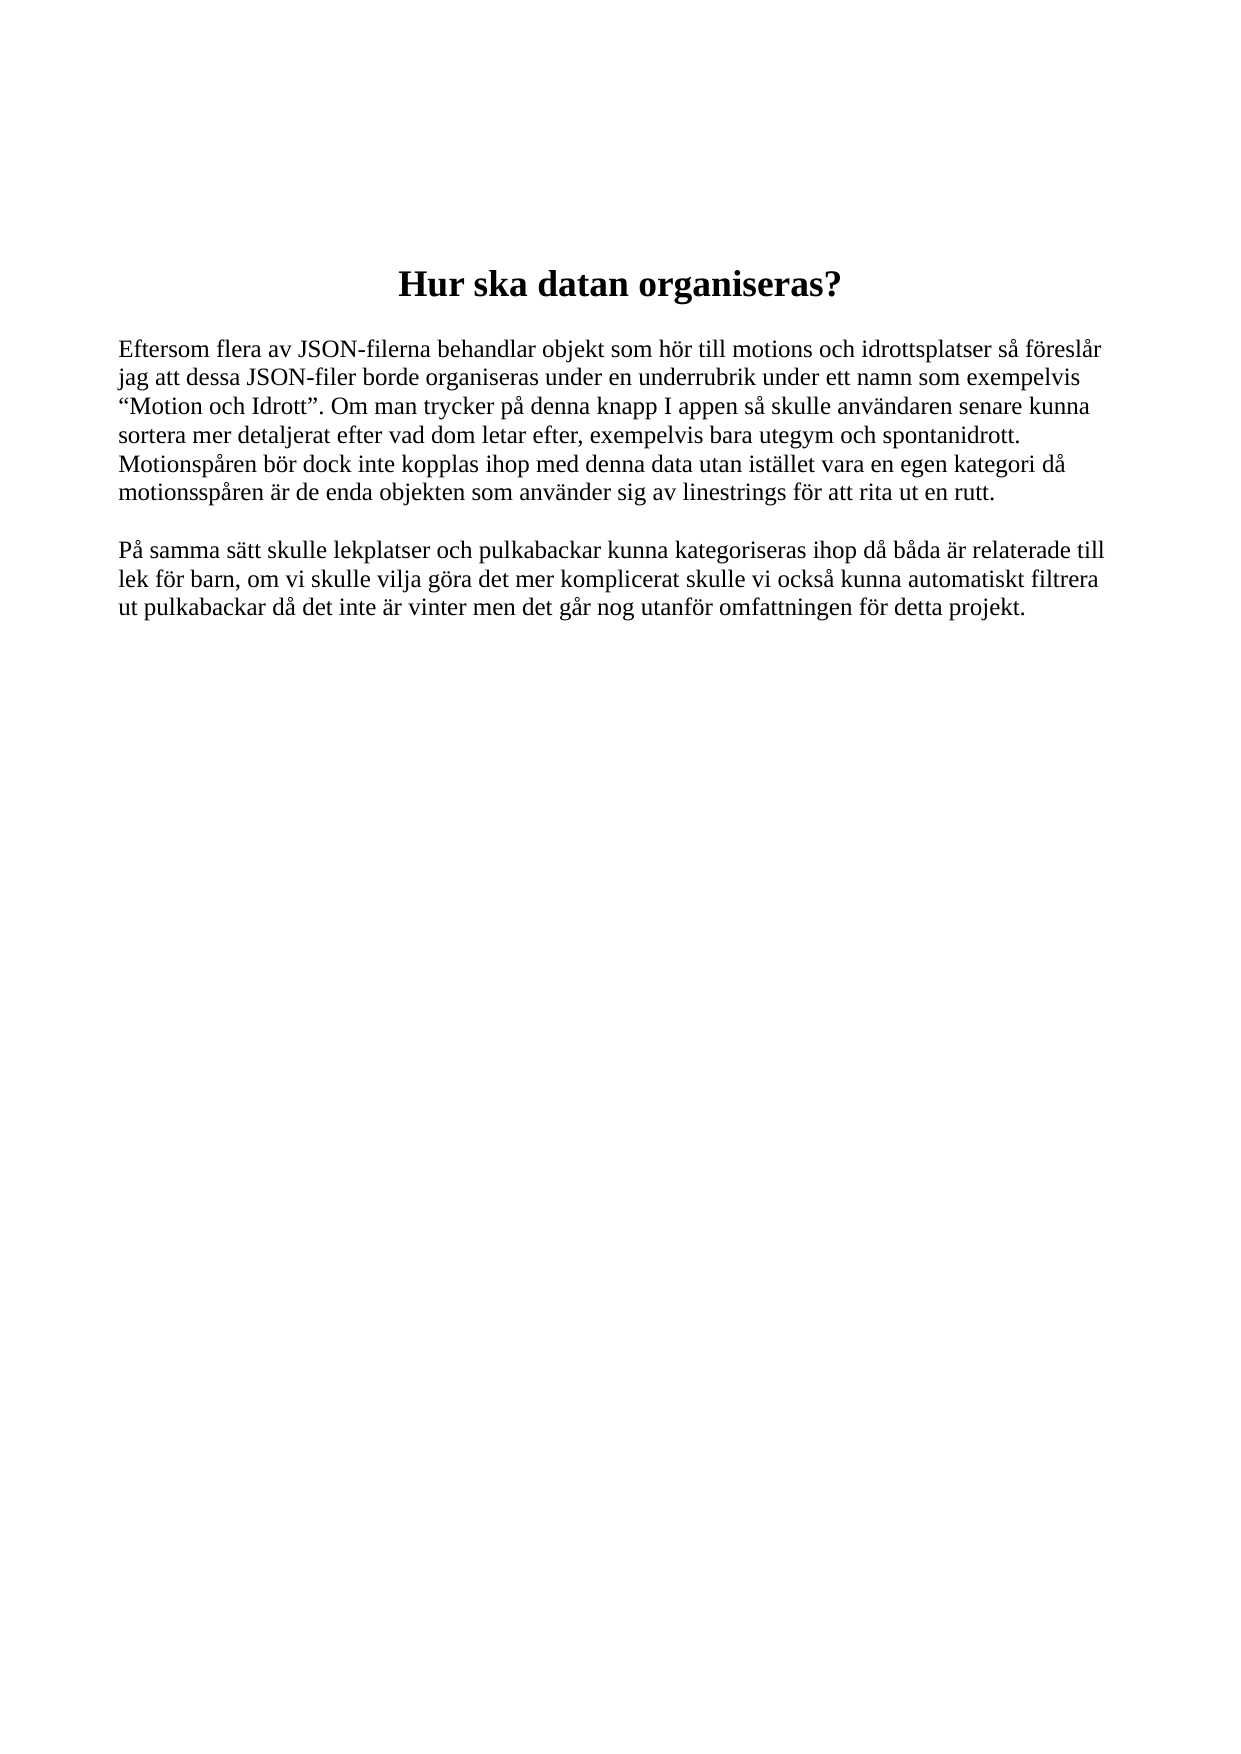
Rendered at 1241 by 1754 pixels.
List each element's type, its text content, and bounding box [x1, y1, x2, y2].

text Hur ska datan organiseras? [118, 262, 1122, 305]
text På samma sätt skulle lekplatser och pulkabackar kunna kategoriseras ihop då båda är relaterade till lek för barn, om vi skulle vilja göra det mer komplicerat skulle vi också kunna automatiskt filtrera ut pulkabackar då det inte är vinter men det går nog utanför omfattningen för detta projekt. [118, 535, 1122, 621]
text Eftersom flera av JSON-filerna behandlar objekt som hör till motions och idrottsplatser så föreslår jag att dessa JSON-filer borde organiseras under en underrubrik under ett namn som exempelvis “Motion och Idrott”. Om man trycker på denna knapp I appen så skulle användaren senare kunna sortera mer detaljerat efter vad dom letar efter, exempelvis bara utegym och spontanidrott. Motionspåren bör dock inte kopplas ihop med denna data utan istället vara en egen kategori då motionsspåren är de enda objekten som använder sig av linestrings för att rita ut en rutt. [118, 334, 1122, 506]
